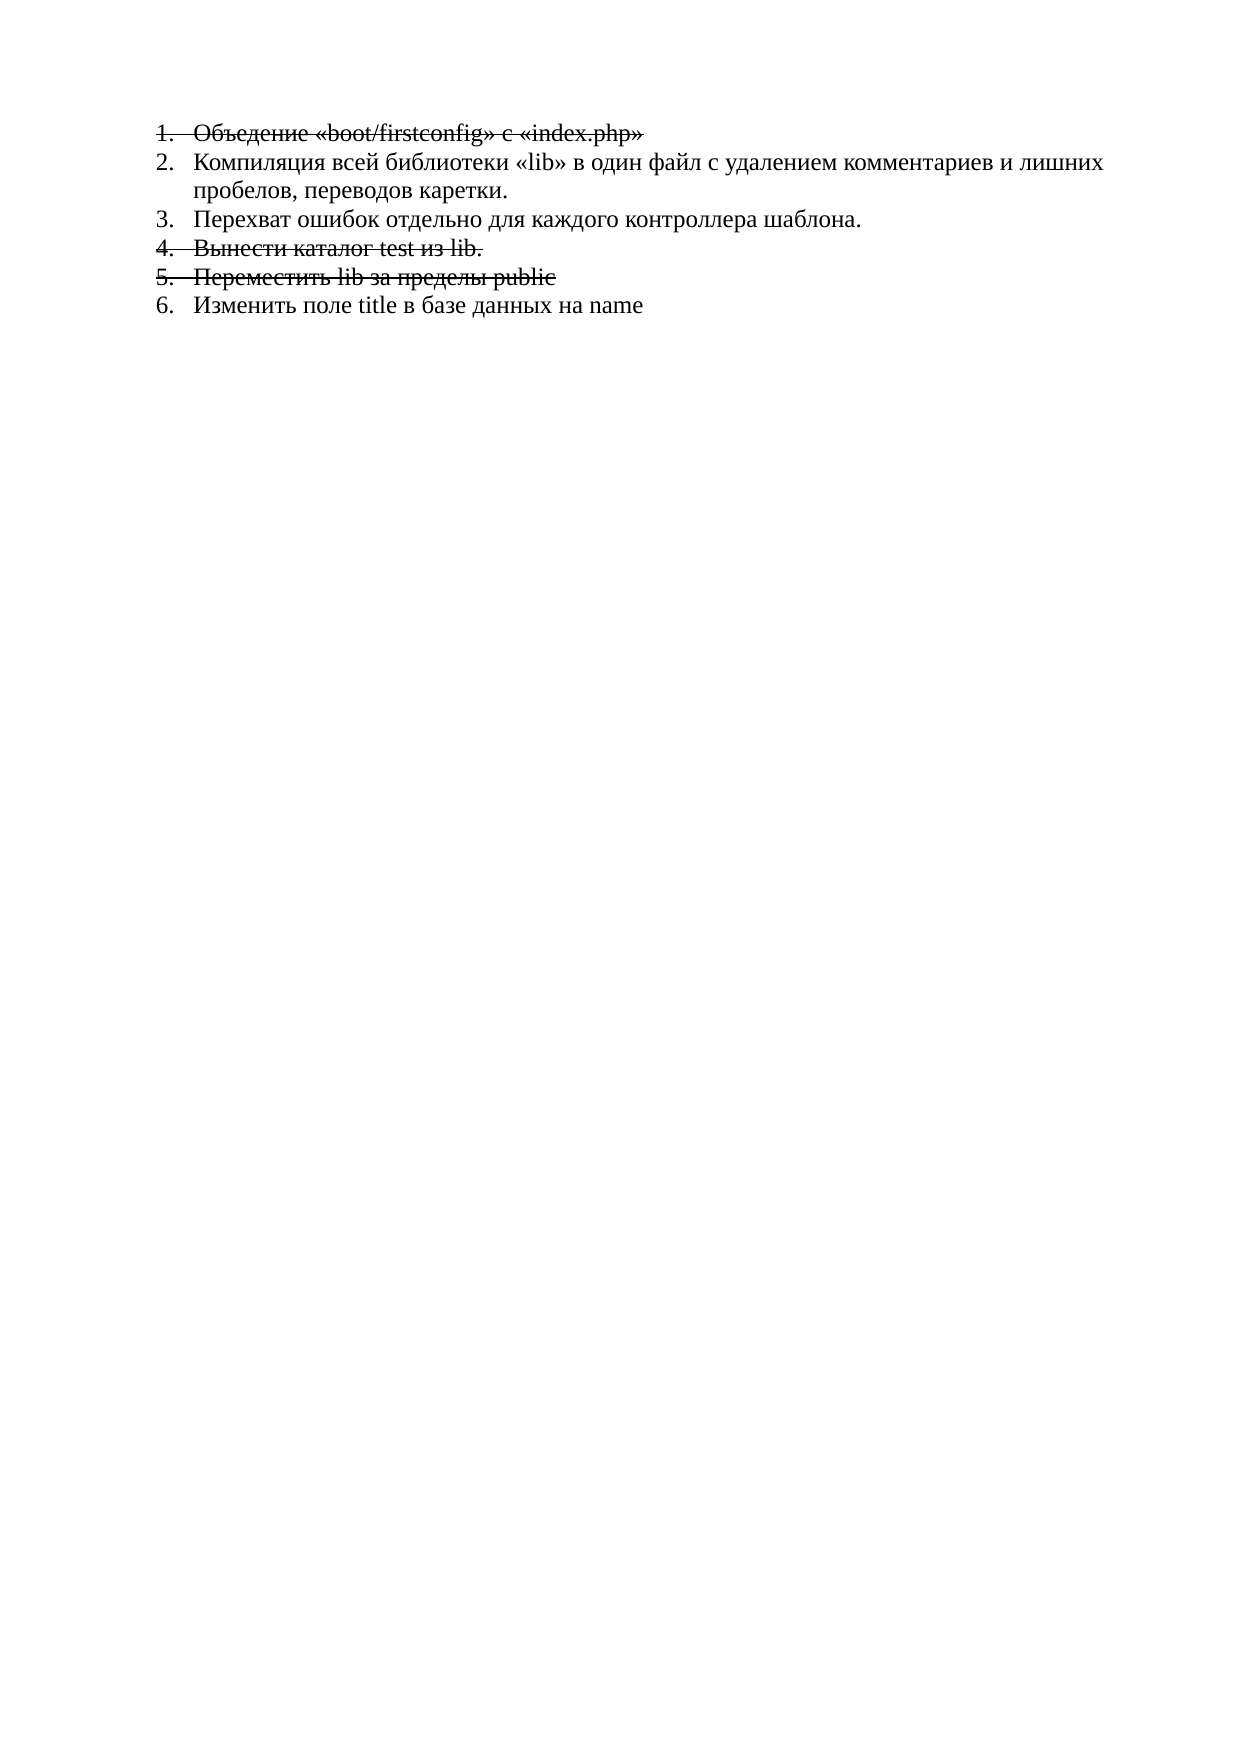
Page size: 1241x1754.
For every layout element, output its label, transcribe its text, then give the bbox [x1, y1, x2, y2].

list Компиляция всей библиотеки «lib» в один файл с удалением комментариев и лишних пробелов, переводов каретки. [156, 147, 1122, 204]
list Переместить lib за пределы public [156, 262, 1122, 291]
list Объедение «boot/firstconfig» с «index.php» [156, 118, 1122, 147]
list Вынести каталог test из lib. [156, 233, 1122, 262]
list Изменить поле title в базе данных на name [156, 291, 1122, 319]
list Перехват ошибок отдельно для каждого контроллера шаблона. [156, 204, 1122, 233]
